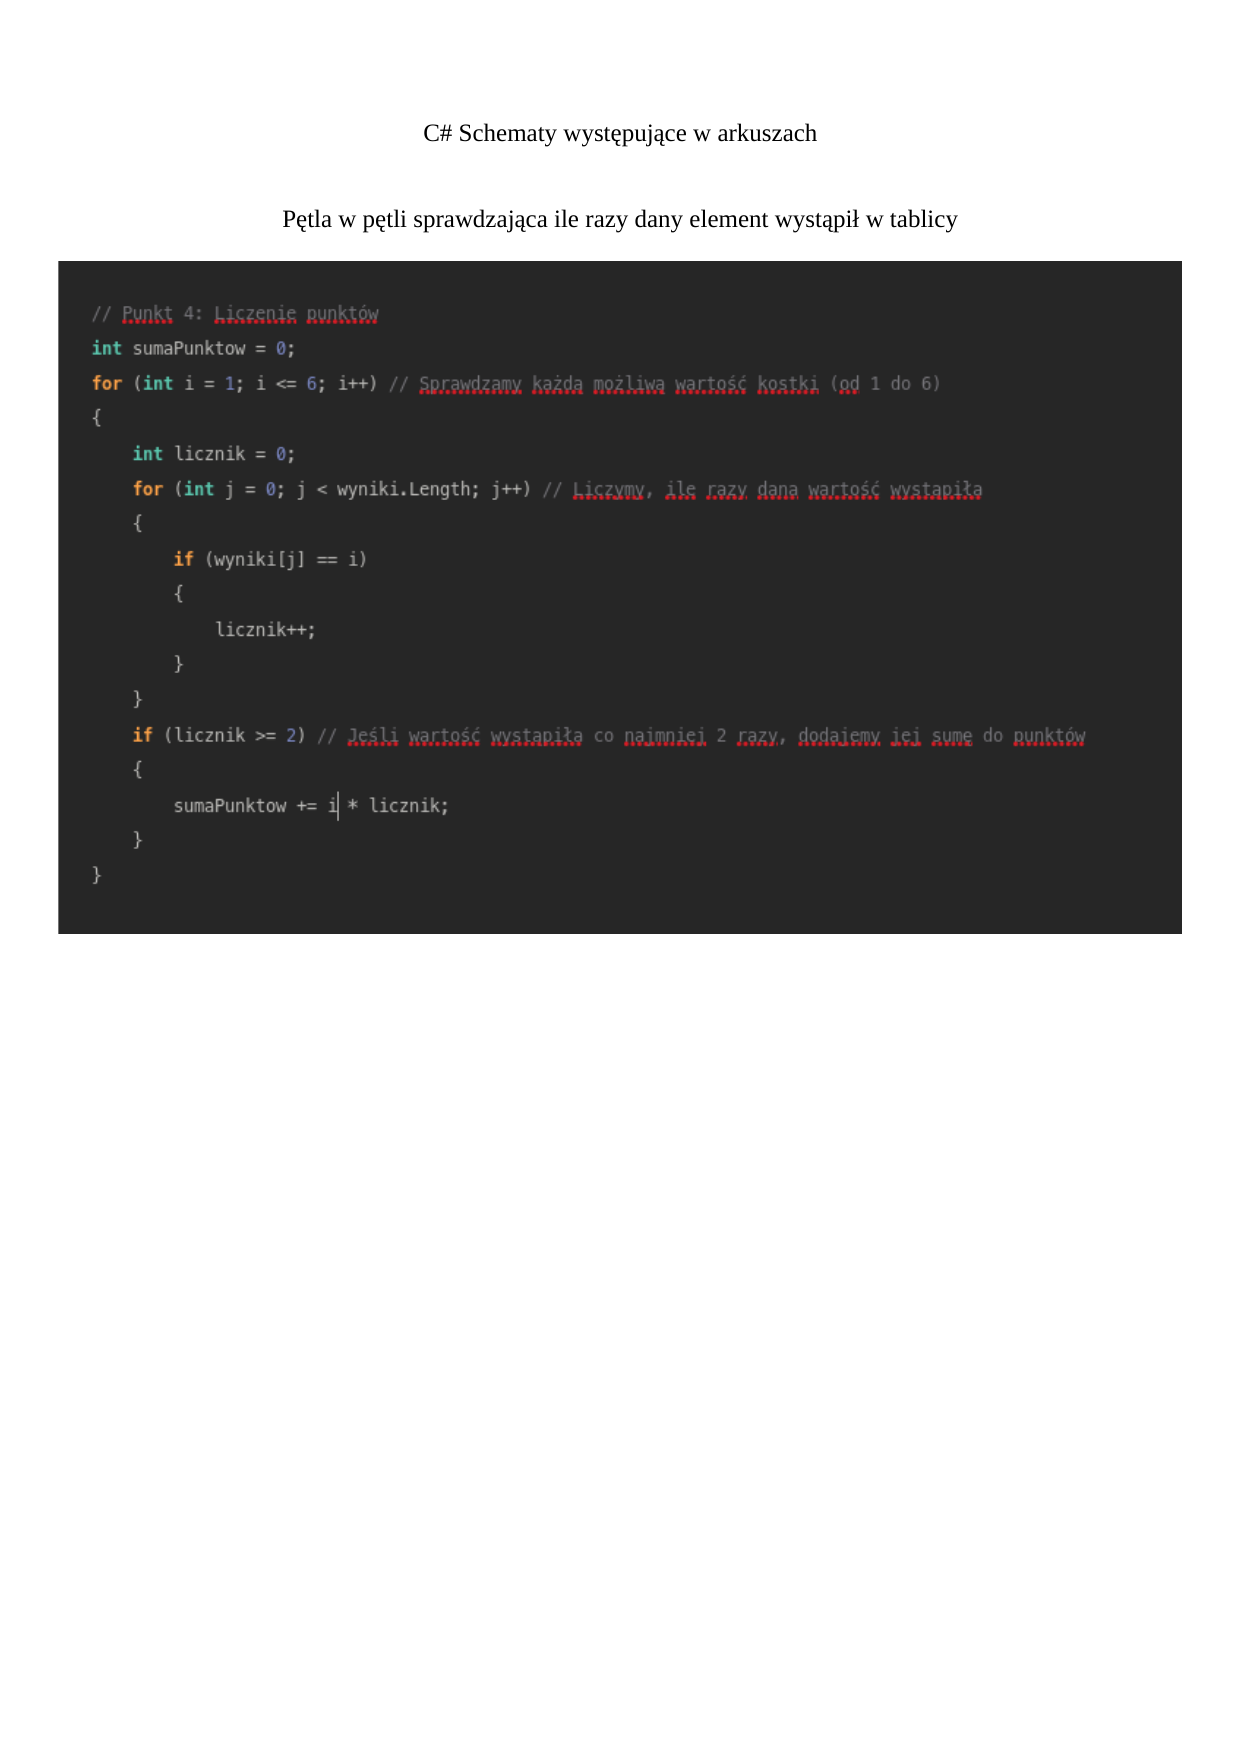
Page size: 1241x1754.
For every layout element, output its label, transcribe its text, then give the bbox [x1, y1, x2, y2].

text Pętla w pętli sprawdzająca ile razy dany element wystąpił w tablicy [118, 204, 1122, 233]
text C# Schematy występujące w arkuszach [118, 118, 1122, 147]
picture [58, 261, 1182, 934]
